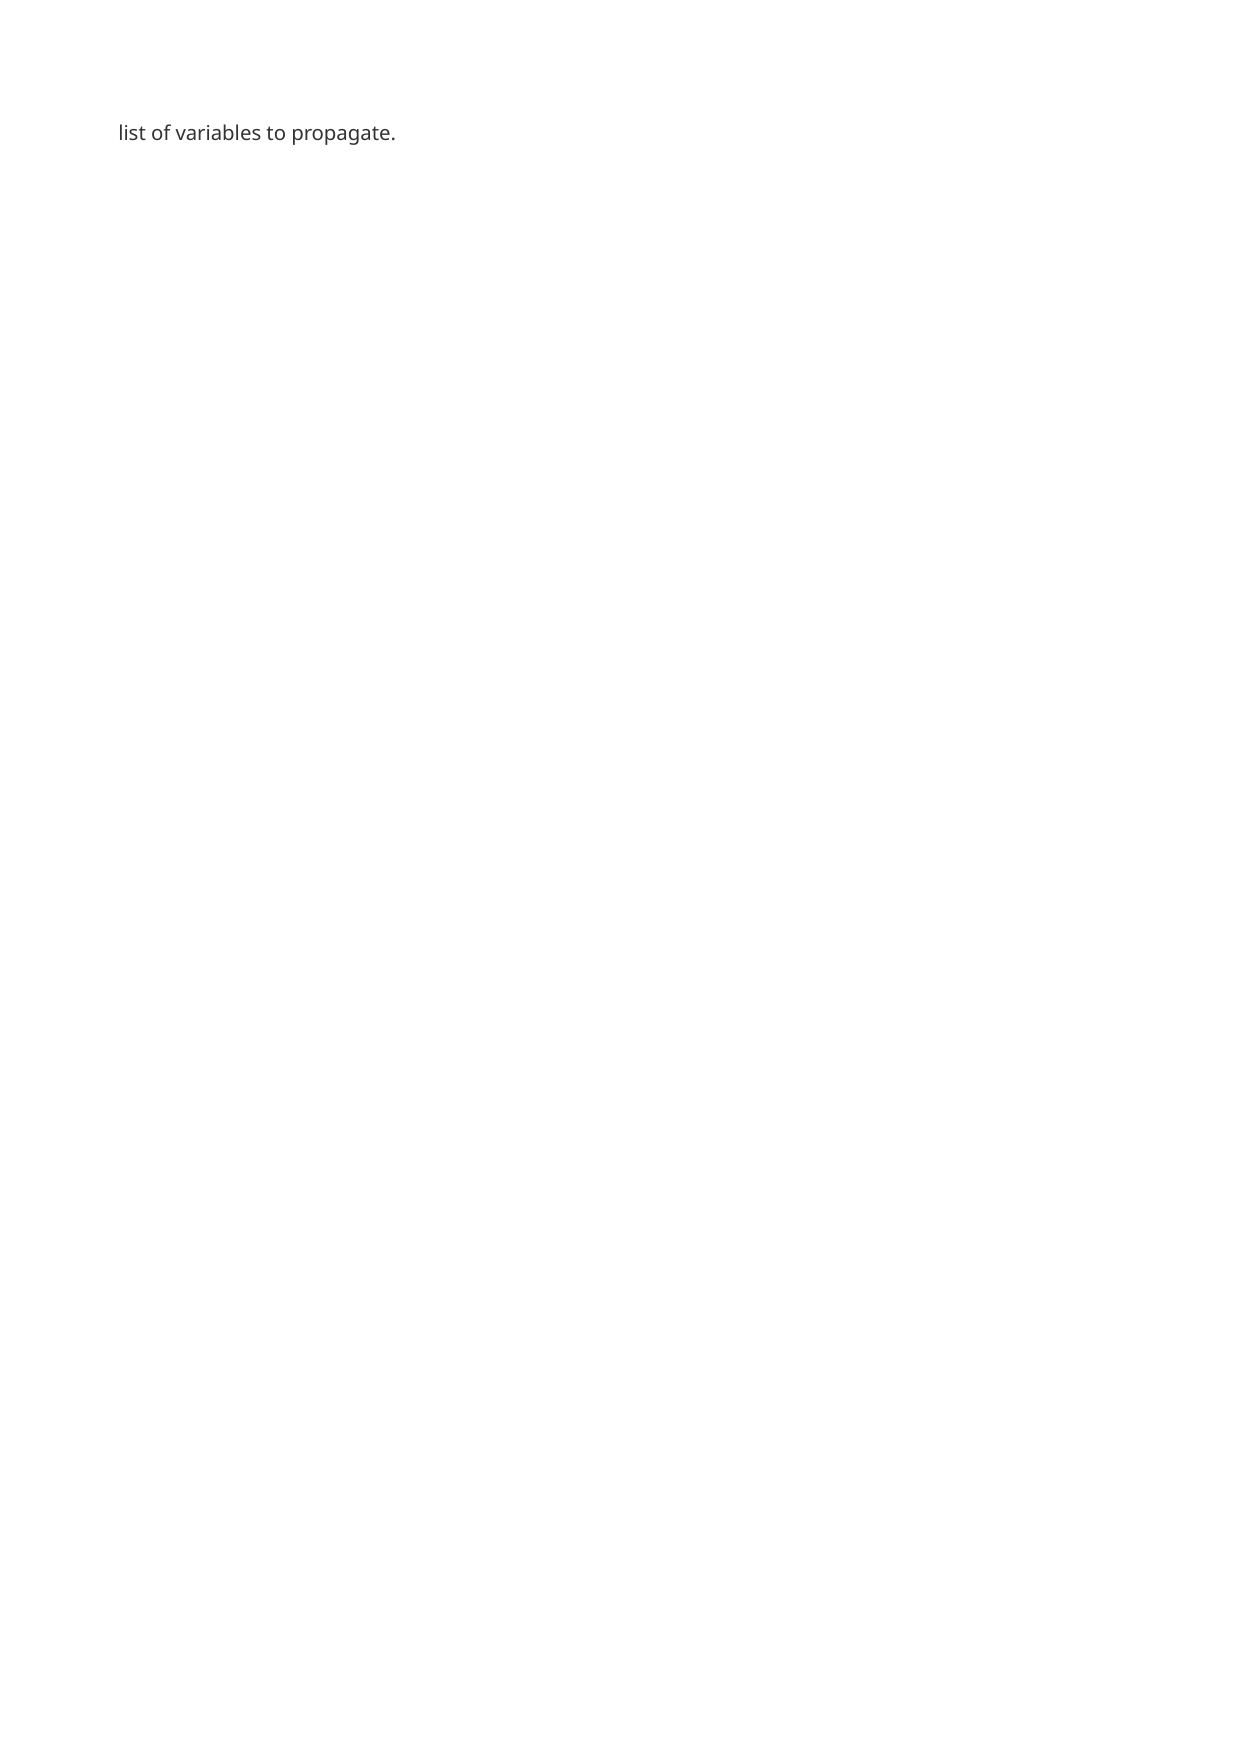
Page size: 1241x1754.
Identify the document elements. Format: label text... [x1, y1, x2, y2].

text list of variables to propagate. [118, 118, 1122, 146]
